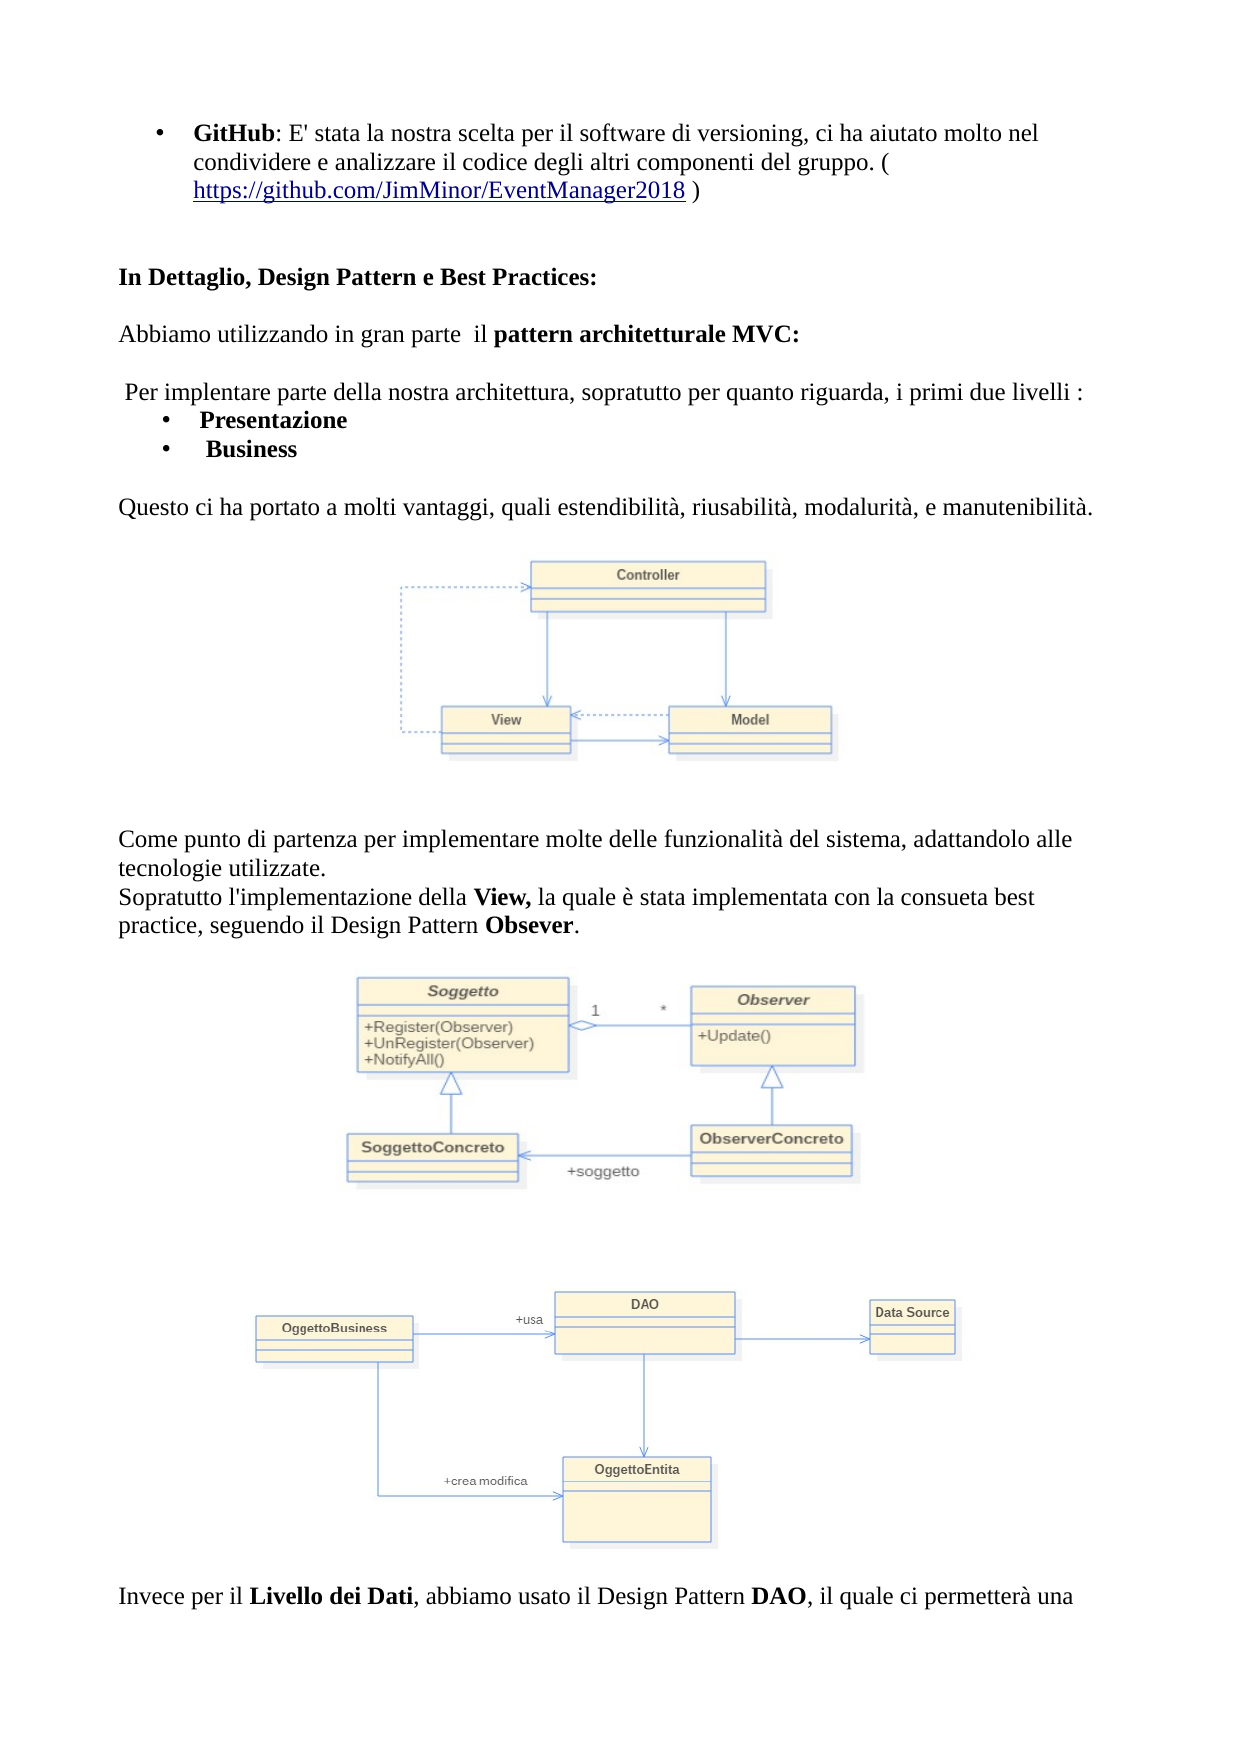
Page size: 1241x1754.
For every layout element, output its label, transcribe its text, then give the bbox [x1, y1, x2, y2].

text Questo ci ha portato a molti vantaggi, quali estendibilità, riusabilità, modalurità, e manutenibilità. [118, 492, 1122, 521]
text Sopratutto l'implementazione della View, la quale è stata implementata con la consueta best practice, seguendo il Design Pattern Obsever. [118, 882, 1122, 939]
text Per implentare parte della nostra architettura, sopratutto per quanto riguarda, i primi due livelli : [118, 377, 1122, 406]
text Come punto di partenza per implementare molte delle funzionalità del sistema, adattandolo alle tecnologie utilizzate. [118, 824, 1122, 882]
list Business [162, 434, 1122, 463]
text Invece per il Livello dei Dati, abbiamo usato il Design Pattern DAO, il quale ci permetterà una [118, 1282, 1122, 1610]
text Abbiamo utilizzando in gran parte il pattern architetturale MVC: [118, 319, 1122, 348]
text In Dettaglio, Design Pattern e Best Practices: [118, 262, 1122, 291]
list GitHub: E' stata la nostra scelta per il software di versioning, ci ha aiutato molto nel condividere e analizzare il codice degli altri componenti del gruppo. ( https://github.com/JimMinor/EventManager2018 ) [156, 118, 1122, 204]
list Presentazione [162, 406, 1122, 434]
